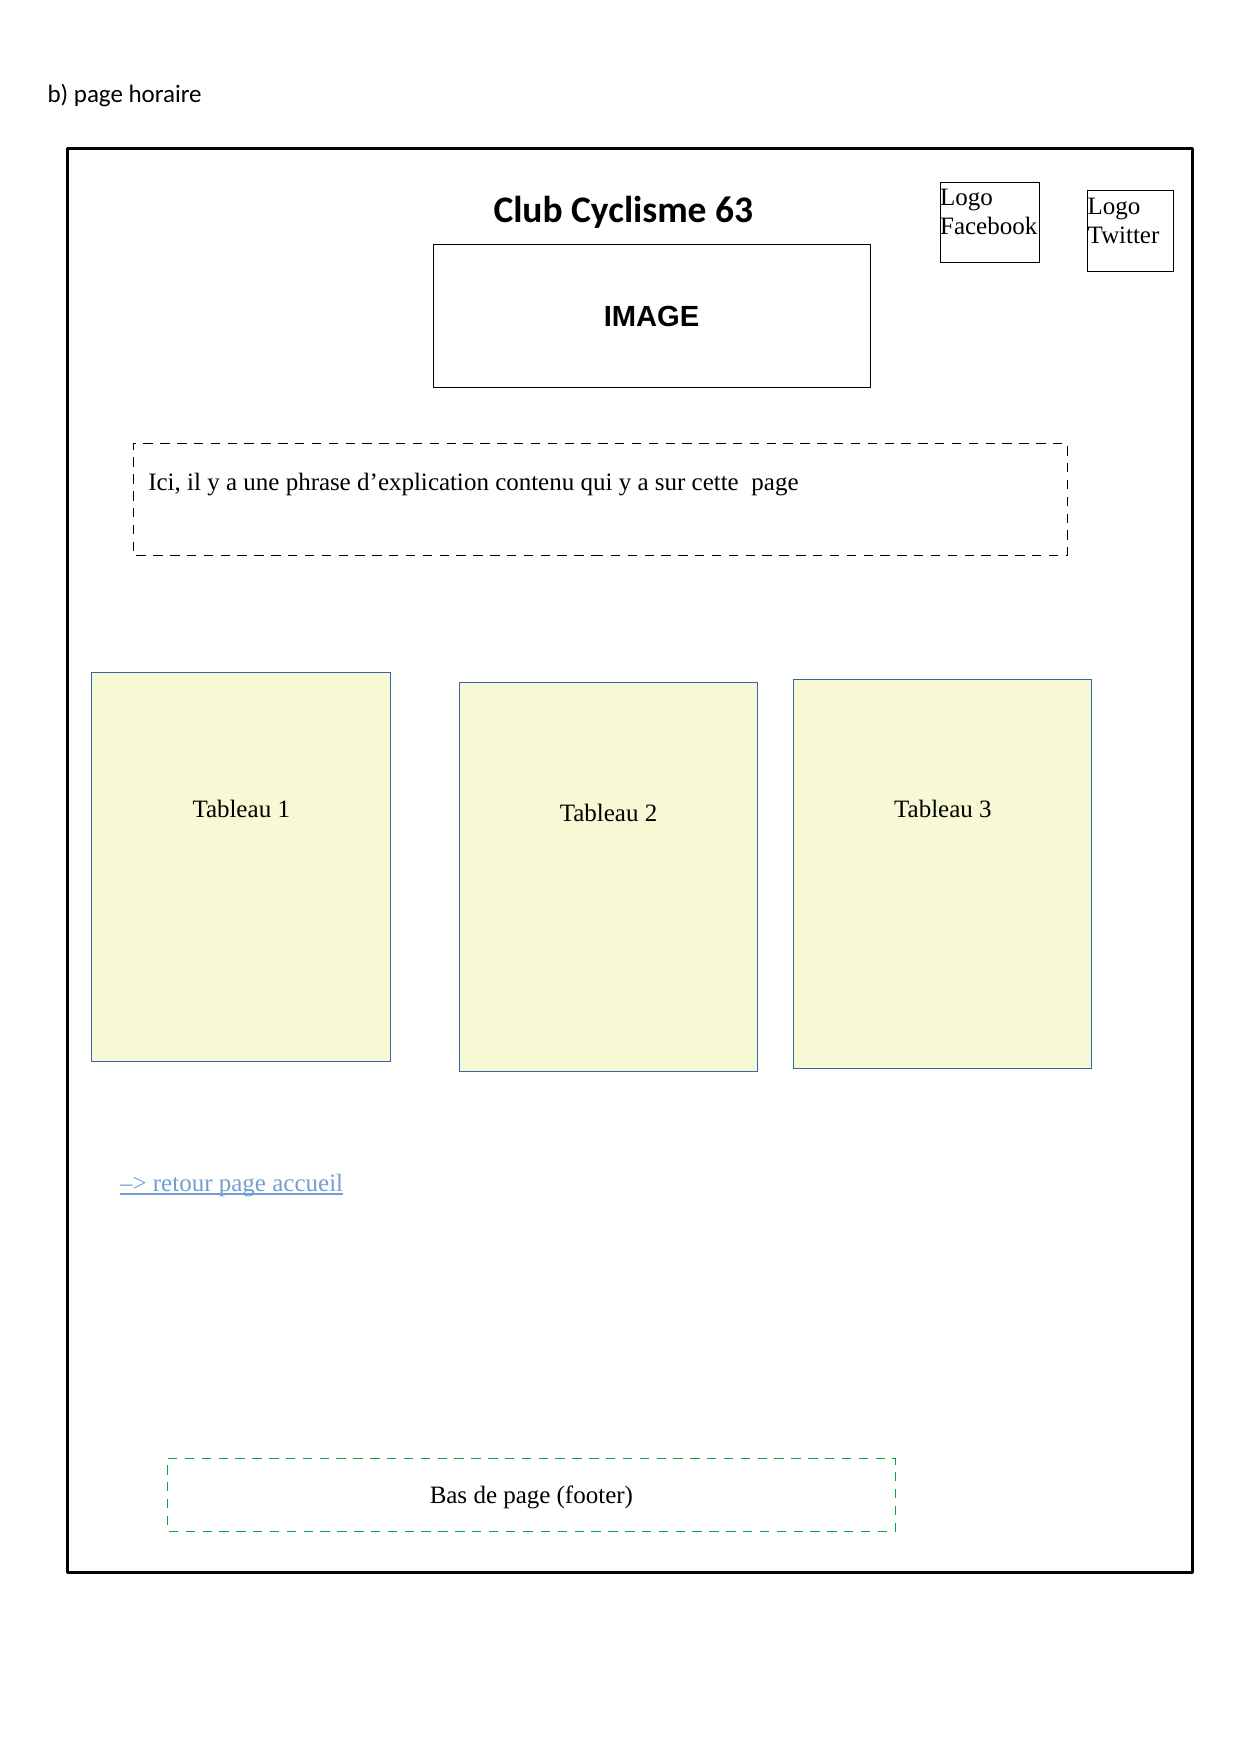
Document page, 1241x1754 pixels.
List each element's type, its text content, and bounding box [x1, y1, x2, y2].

text b) page horaire [47, 78, 1193, 108]
